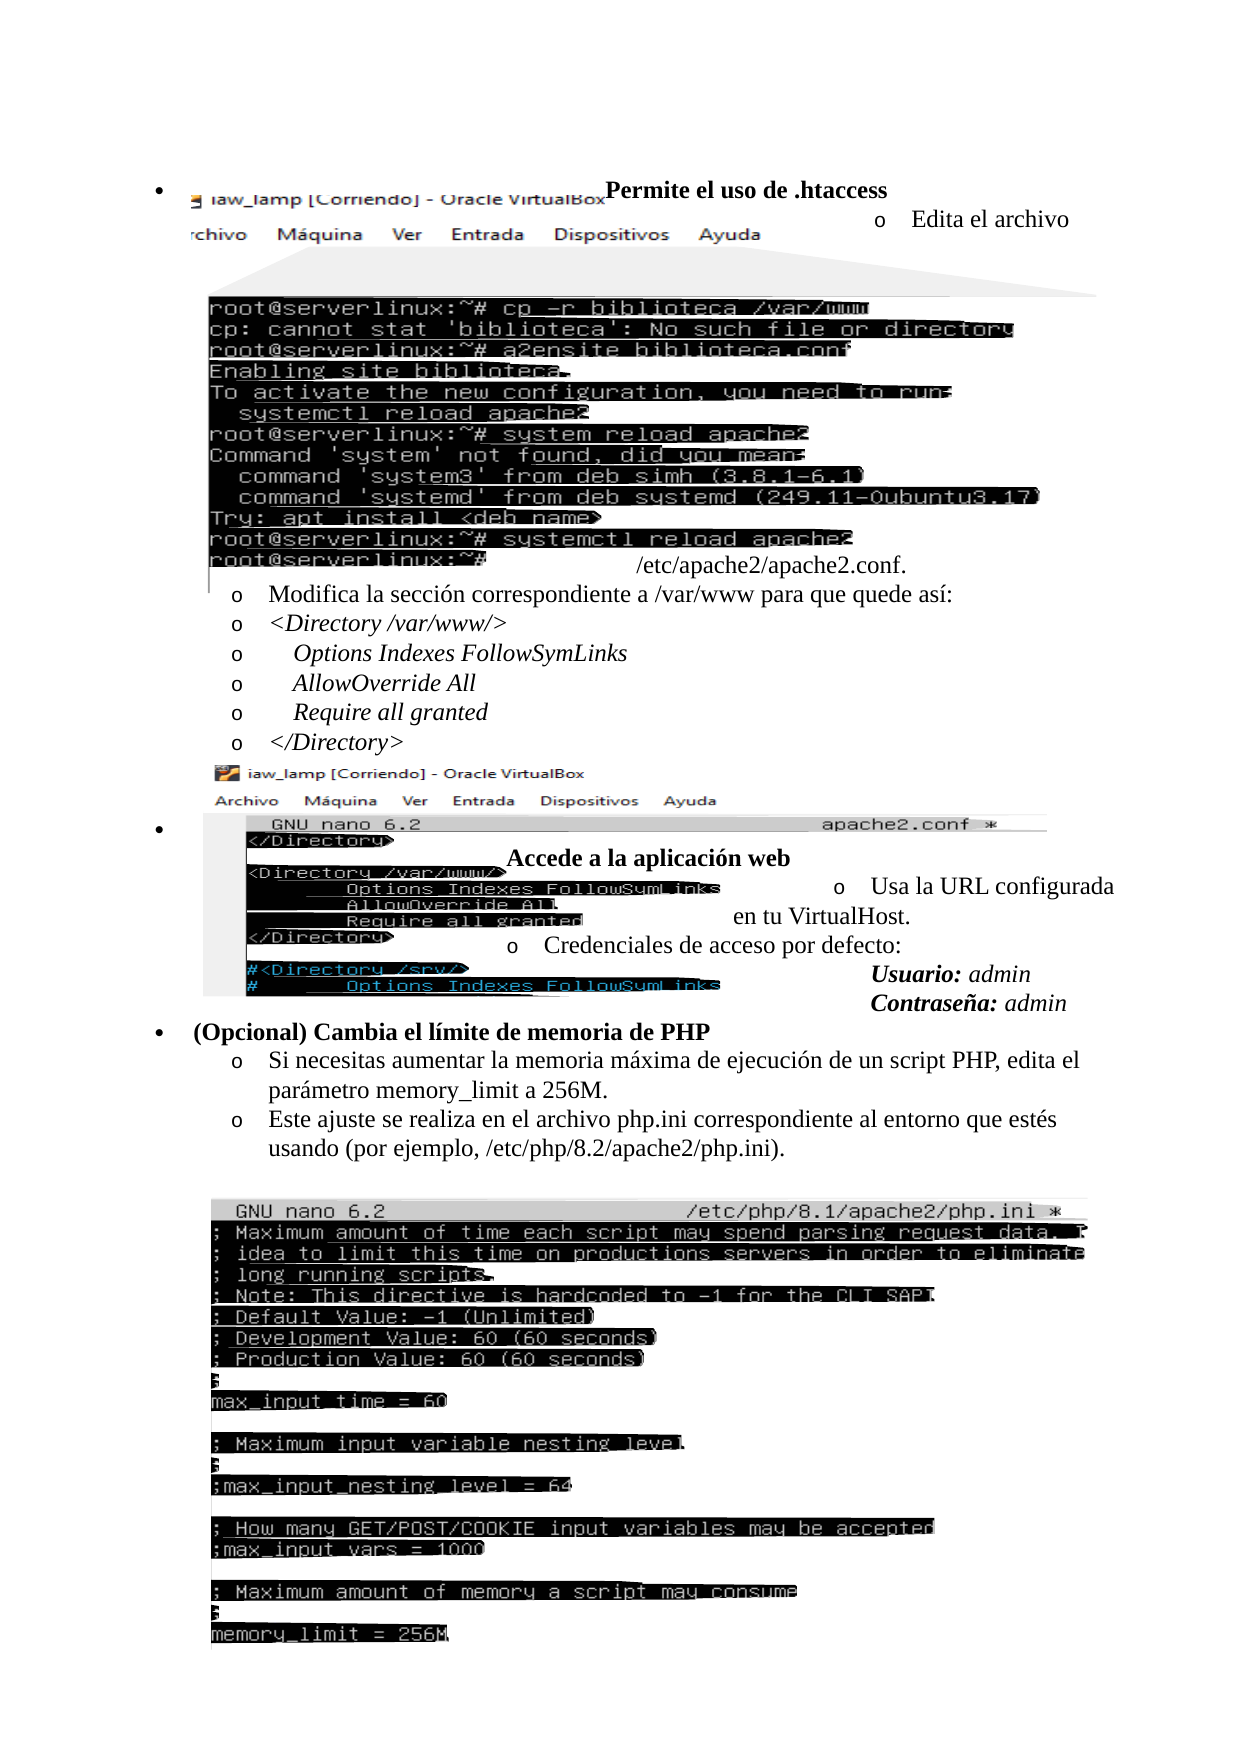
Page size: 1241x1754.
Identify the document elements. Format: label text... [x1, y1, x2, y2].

list Accede a la aplicación web [247, 814, 1122, 871]
list Modifica la sección correspondiente a /var/www para que quede así: [231, 579, 1122, 608]
list AllowOverride All [231, 668, 1122, 697]
list Credenciales de acceso por defecto: Usuario: admin Contraseña: admin [231, 930, 1122, 1017]
list Permite el uso de .htaccess [156, 176, 1122, 204]
list Este ajuste se realiza en el archivo php.ini correspondiente al entorno que estés usando (por ejemplo, /etc/php/8.2/apache2/php.ini). [231, 1104, 1122, 1162]
list Usa la URL configurada en tu VirtualHost. [247, 871, 1122, 930]
list Require all granted [231, 697, 1122, 727]
list Accede a la aplicación web [156, 814, 203, 871]
list <Directory /var/www/> [231, 608, 1122, 638]
list Options Indexes FollowSymLinks [231, 638, 1122, 668]
list Si necesitas aumentar la memoria máxima de ejecución de un script PHP, edita el parámetro memory_limit a 256M. [231, 1046, 1122, 1104]
list Edita el archivo /etc/apache2/apache2.conf. [231, 204, 1122, 579]
list </Directory> [231, 727, 1122, 756]
list (Opcional) Cambia el límite de memoria de PHP [156, 1017, 1122, 1046]
